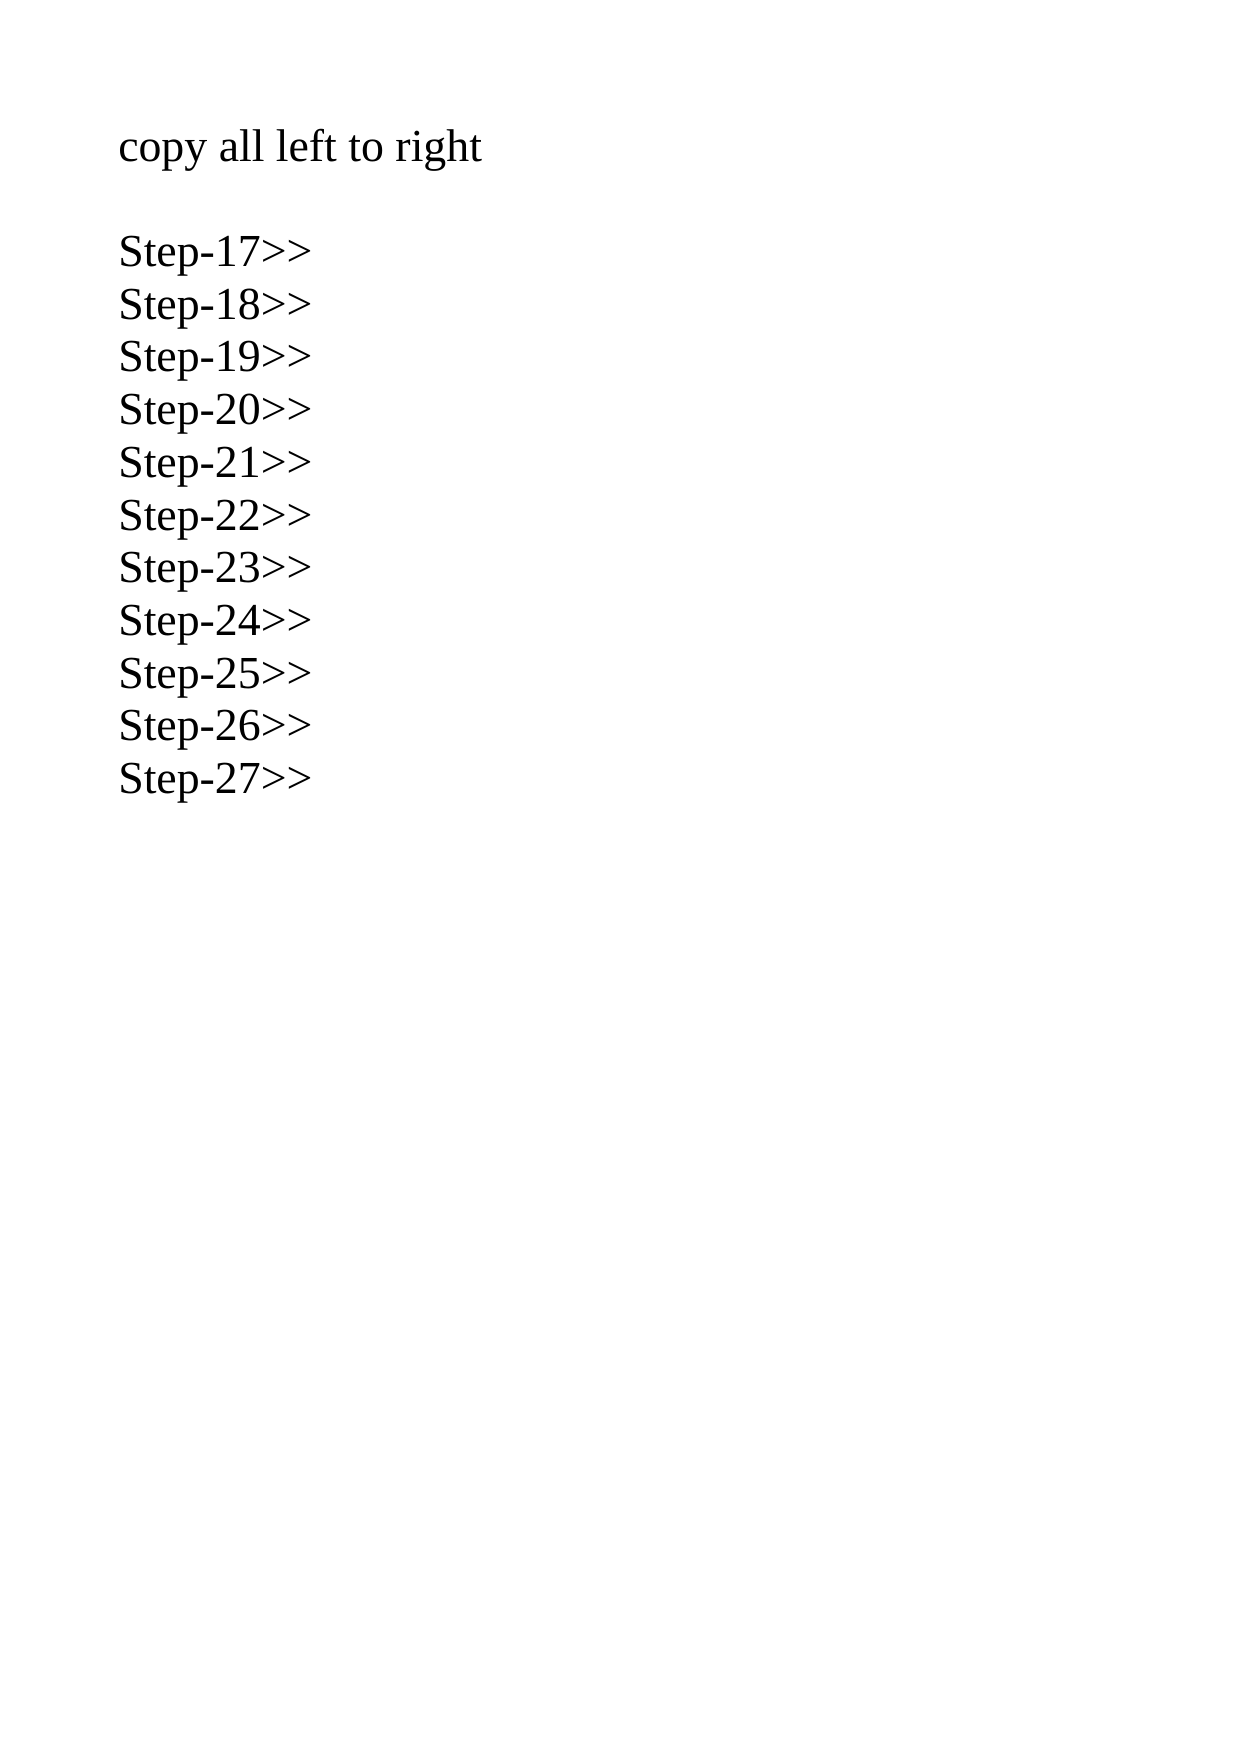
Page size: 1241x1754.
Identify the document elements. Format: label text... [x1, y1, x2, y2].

text Step-18>> [118, 276, 1122, 329]
text Step-19>> [118, 329, 1122, 382]
text Step-25>> [118, 645, 1122, 698]
text Step-21>> [118, 434, 1122, 487]
text Step-24>> [118, 592, 1122, 645]
text copy all left to right [118, 118, 1122, 171]
text Step-26>> [118, 698, 1122, 751]
text Step-22>> [118, 487, 1122, 540]
text Step-17>> [118, 223, 1122, 276]
text Step-23>> [118, 540, 1122, 592]
text Step-20>> [118, 382, 1122, 434]
text Step-27>> [118, 751, 1122, 803]
